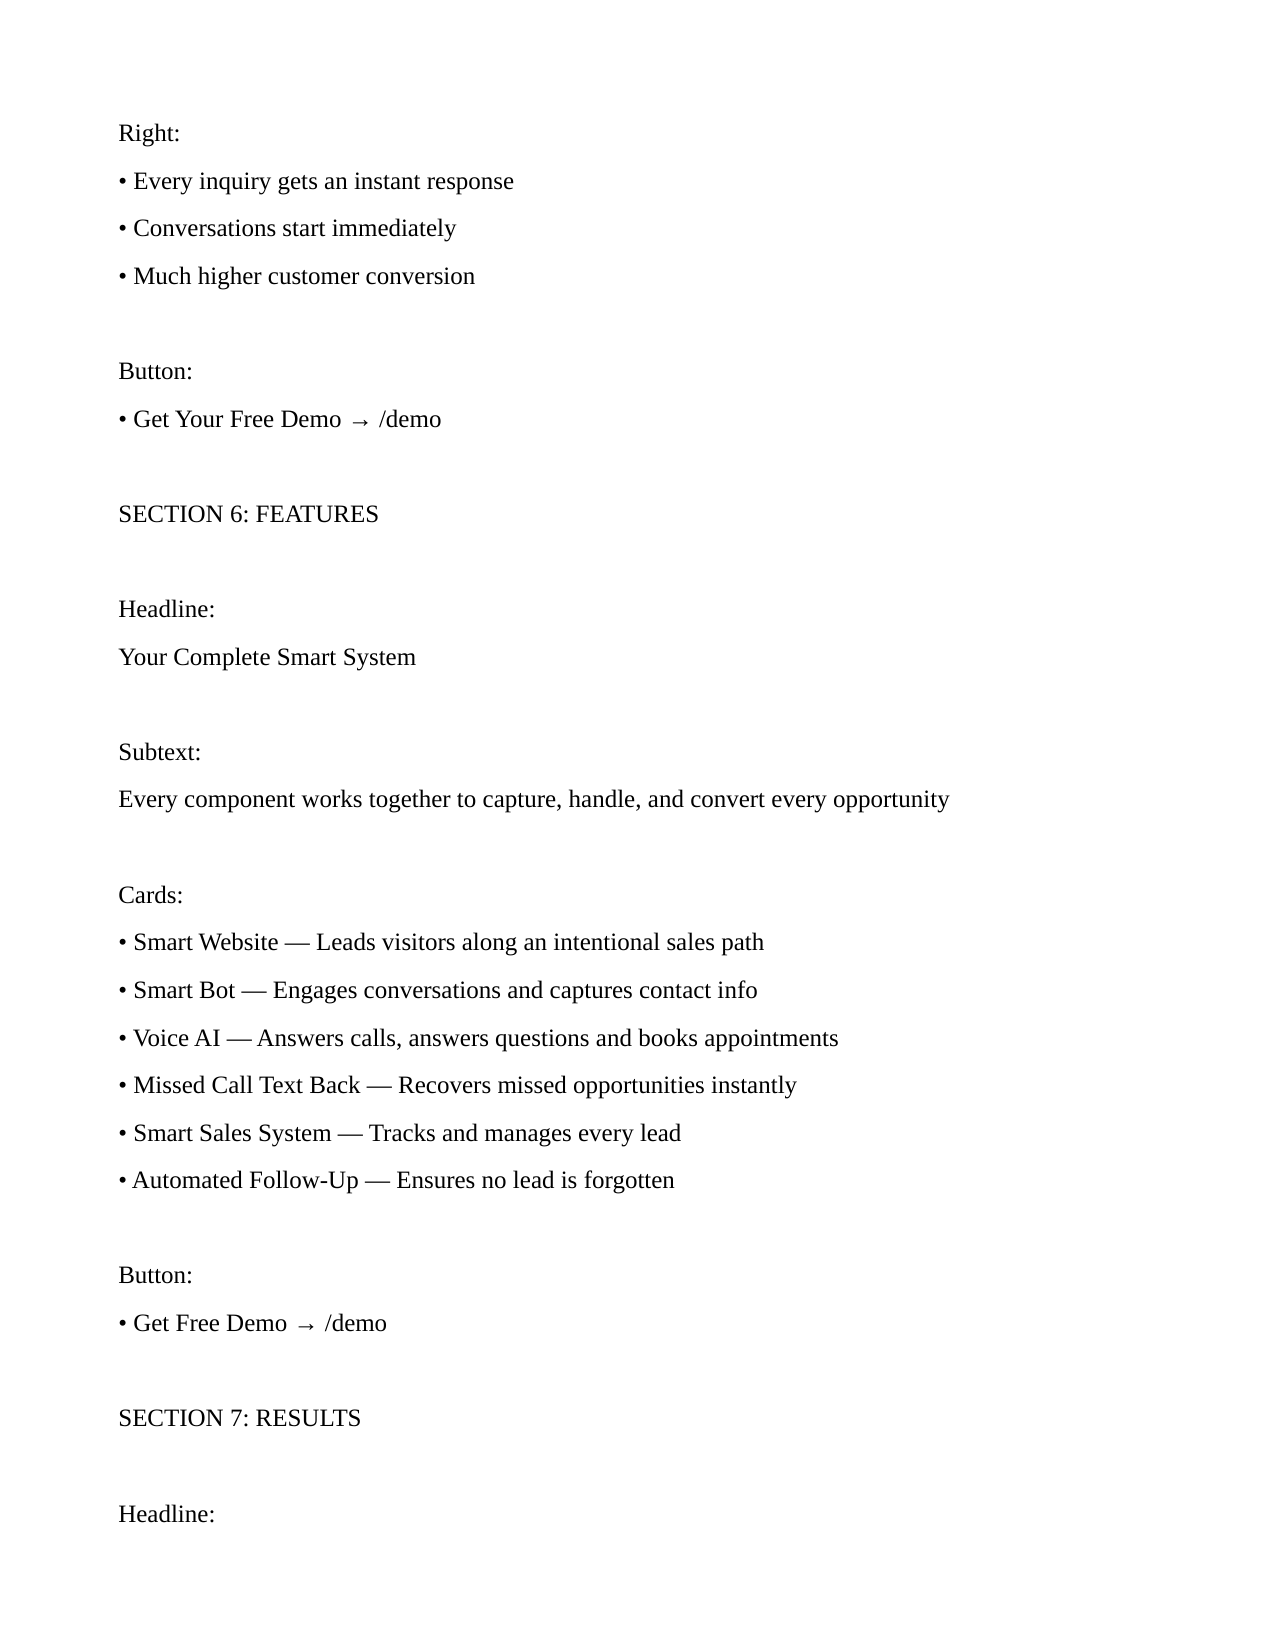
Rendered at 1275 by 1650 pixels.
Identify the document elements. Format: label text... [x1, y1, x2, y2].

text • Get Free Demo → /demo [118, 1308, 1157, 1337]
text Headline: [118, 1499, 1157, 1527]
text • Much higher customer conversion [118, 261, 1157, 290]
text Your Complete Smart System [118, 642, 1157, 671]
text • Smart Website — Leads visitors along an intentional sales path [118, 927, 1157, 956]
text Button: [118, 1261, 1157, 1289]
text • Get Your Free Demo → /demo [118, 404, 1157, 432]
text • Every inquiry gets an instant response [118, 166, 1157, 194]
text SECTION 6: FEATURES [118, 499, 1157, 528]
text SECTION 7: RESULTS [118, 1403, 1157, 1432]
text • Smart Bot — Engages conversations and captures contact info [118, 975, 1157, 1004]
text Cards: [118, 880, 1157, 908]
text • Voice AI — Answers calls, answers questions and books appointments [118, 1023, 1157, 1051]
text Every component works together to capture, handle, and convert every opportunity [118, 784, 1157, 813]
text • Automated Follow-Up — Ensures no lead is forgotten [118, 1165, 1157, 1194]
text • Missed Call Text Back — Recovers missed opportunities instantly [118, 1070, 1157, 1099]
text Right: [118, 118, 1157, 147]
text Subtext: [118, 737, 1157, 766]
text • Conversations start immediately [118, 213, 1157, 242]
text • Smart Sales System — Tracks and manages every lead [118, 1118, 1157, 1147]
text Headline: [118, 594, 1157, 623]
text Button: [118, 356, 1157, 385]
